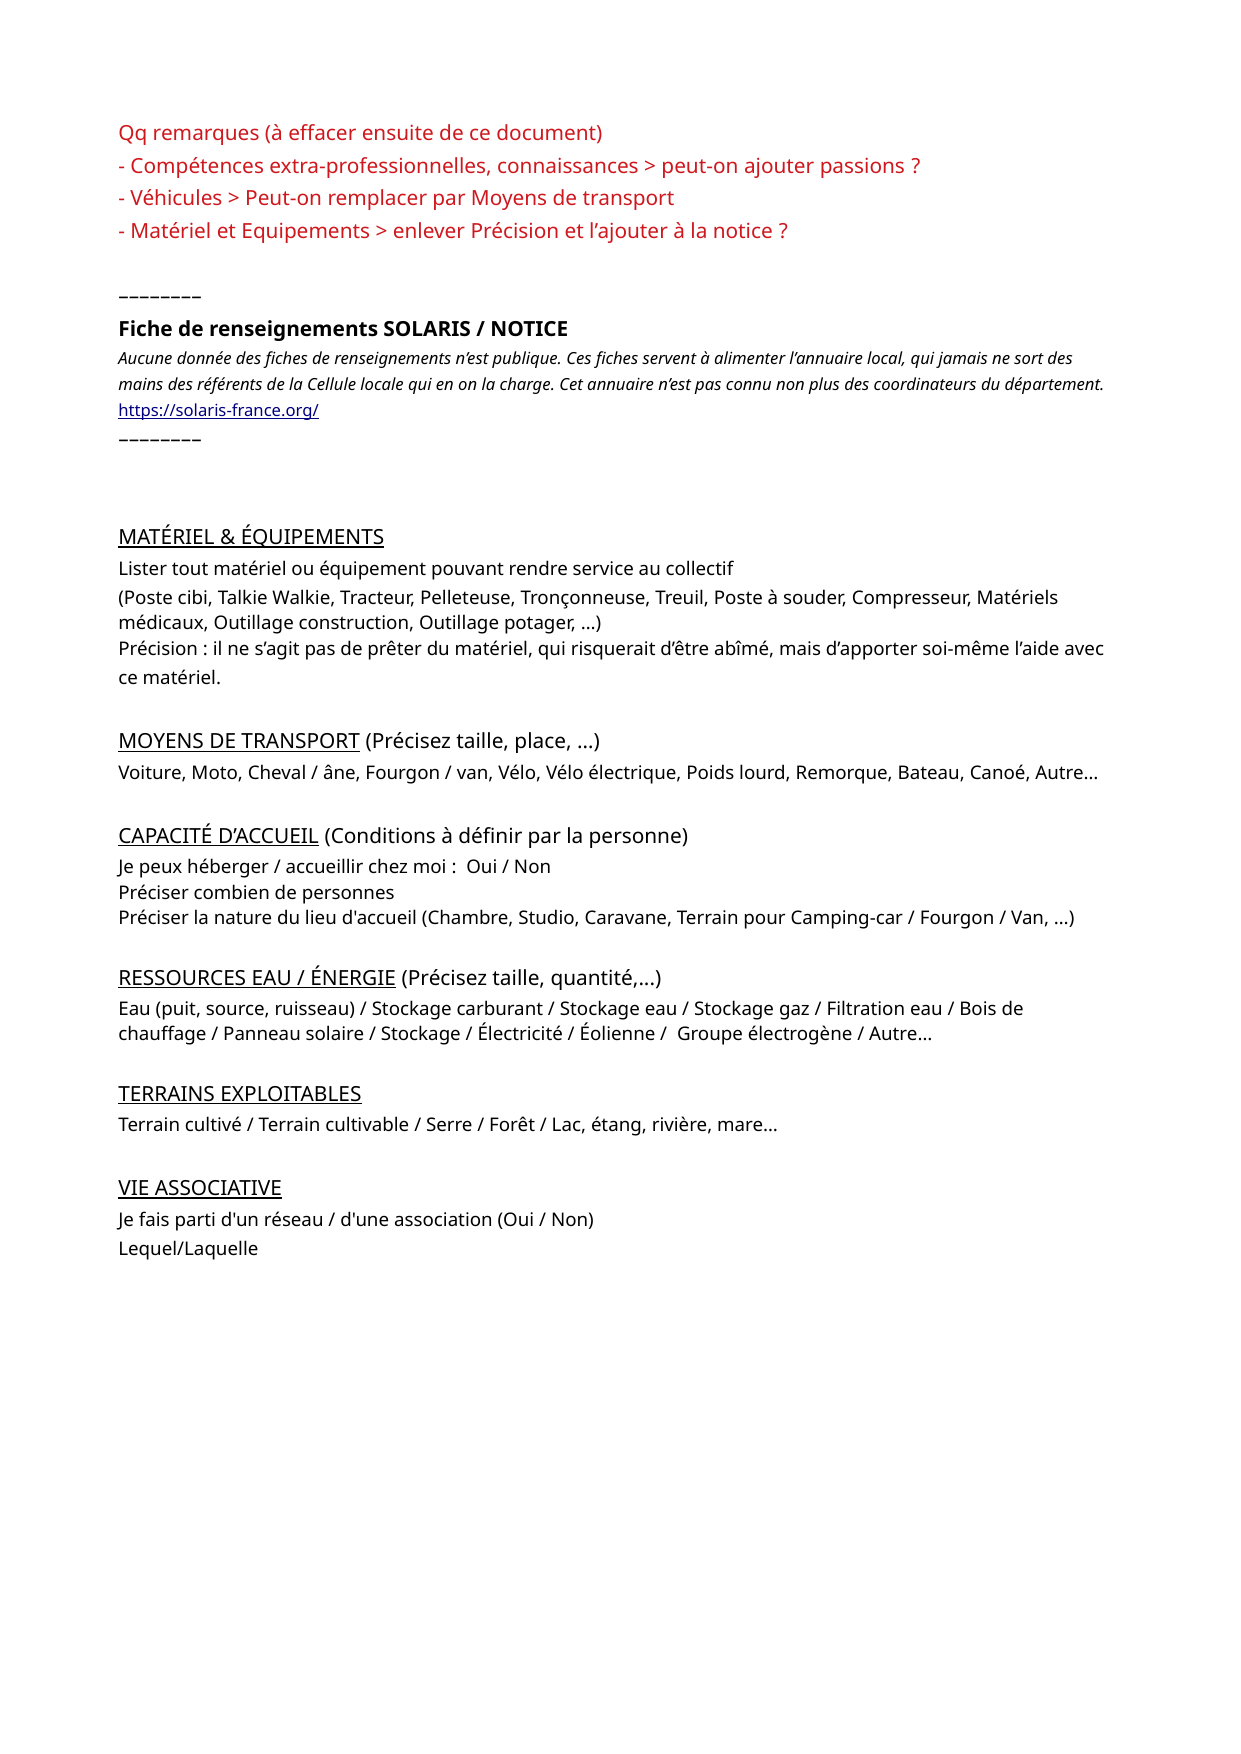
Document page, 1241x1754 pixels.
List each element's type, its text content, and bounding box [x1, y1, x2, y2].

text Aucune donnée des fiches de renseignements n’est publique. Ces fiches servent à alimenter l’annuaire local, qui jamais ne sort des mains des référents de la Cellule locale qui en on la charge. Cet annuaire n’est pas connu non plus des coordinateurs du département. [118, 346, 1122, 395]
text Préciser la nature du lieu d'accueil (Chambre, Studio, Caravane, Terrain pour Camping-car / Fourgon / Van, …) [118, 904, 1122, 930]
text - Matériel et Equipements > enlever Précision et l’ajouter à la notice ? [118, 216, 1122, 244]
text Eau (puit, source, ruisseau) / Stockage carburant / Stockage eau / Stockage gaz / Filtration eau / Bois de chauffage / Panneau solaire / Stockage / Électricité / Éolienne / Groupe électrogène / Autre… [118, 995, 1122, 1046]
text CAPACITÉ D’ACCUEIL (Conditions à définir par la personne) [118, 821, 1122, 849]
text - Véhicules > Peut-on remplacer par Moyens de transport [118, 183, 1122, 212]
text TERRAINS EXPLOITABLES [118, 1079, 1122, 1107]
text https://solaris-france.org/ [118, 398, 1122, 421]
text Qq remarques (à effacer ensuite de ce document) [118, 118, 1122, 147]
text - Compétences extra-professionnelles, connaissances > peut-on ajouter passions ? [118, 151, 1122, 179]
text MOYENS DE TRANSPORT (Précisez taille, place, …) [118, 726, 1122, 755]
text Je peux héberger / accueillir chez moi : Oui / Non [118, 853, 1122, 879]
text Terrain cultivé / Terrain cultivable / Serre / Forêt / Lac, étang, rivière, mare… [118, 1111, 1122, 1137]
text RESSOURCES EAU / ÉNERGIE (Précisez taille, quantité,...) [118, 963, 1122, 991]
text MATÉRIEL & ÉQUIPEMENTS [118, 522, 1122, 551]
text VIE ASSOCIATIVE [118, 1173, 1122, 1202]
text Fiche de renseignements SOLARIS / NOTICE [118, 314, 1122, 342]
text Préciser combien de personnes [118, 879, 1122, 904]
text Lequel/Laquelle [118, 1235, 1122, 1261]
text Lister tout matériel ou équipement pouvant rendre service au collectif [118, 555, 1122, 580]
text –––––––– [118, 281, 1122, 309]
text Voiture, Moto, Cheval / âne, Fourgon / van, Vélo, Vélo électrique, Poids lourd, Remorque, Bateau, Canoé, Autre… [118, 759, 1122, 784]
text –––––––– [118, 424, 1122, 453]
text (Poste cibi, Talkie Walkie, Tracteur, Pelleteuse, Tronçonneuse, Treuil, Poste à souder, Compresseur, Matériels médicaux, Outillage construction, Outillage potager, …) [118, 584, 1122, 635]
text Je fais parti d'un réseau / d'une association (Oui / Non) [118, 1206, 1122, 1231]
text Précision : il ne s’agit pas de prêter du matériel, qui risquerait d’être abîmé, mais d’apporter soi-même l’aide avec ce matériel. [118, 635, 1122, 690]
